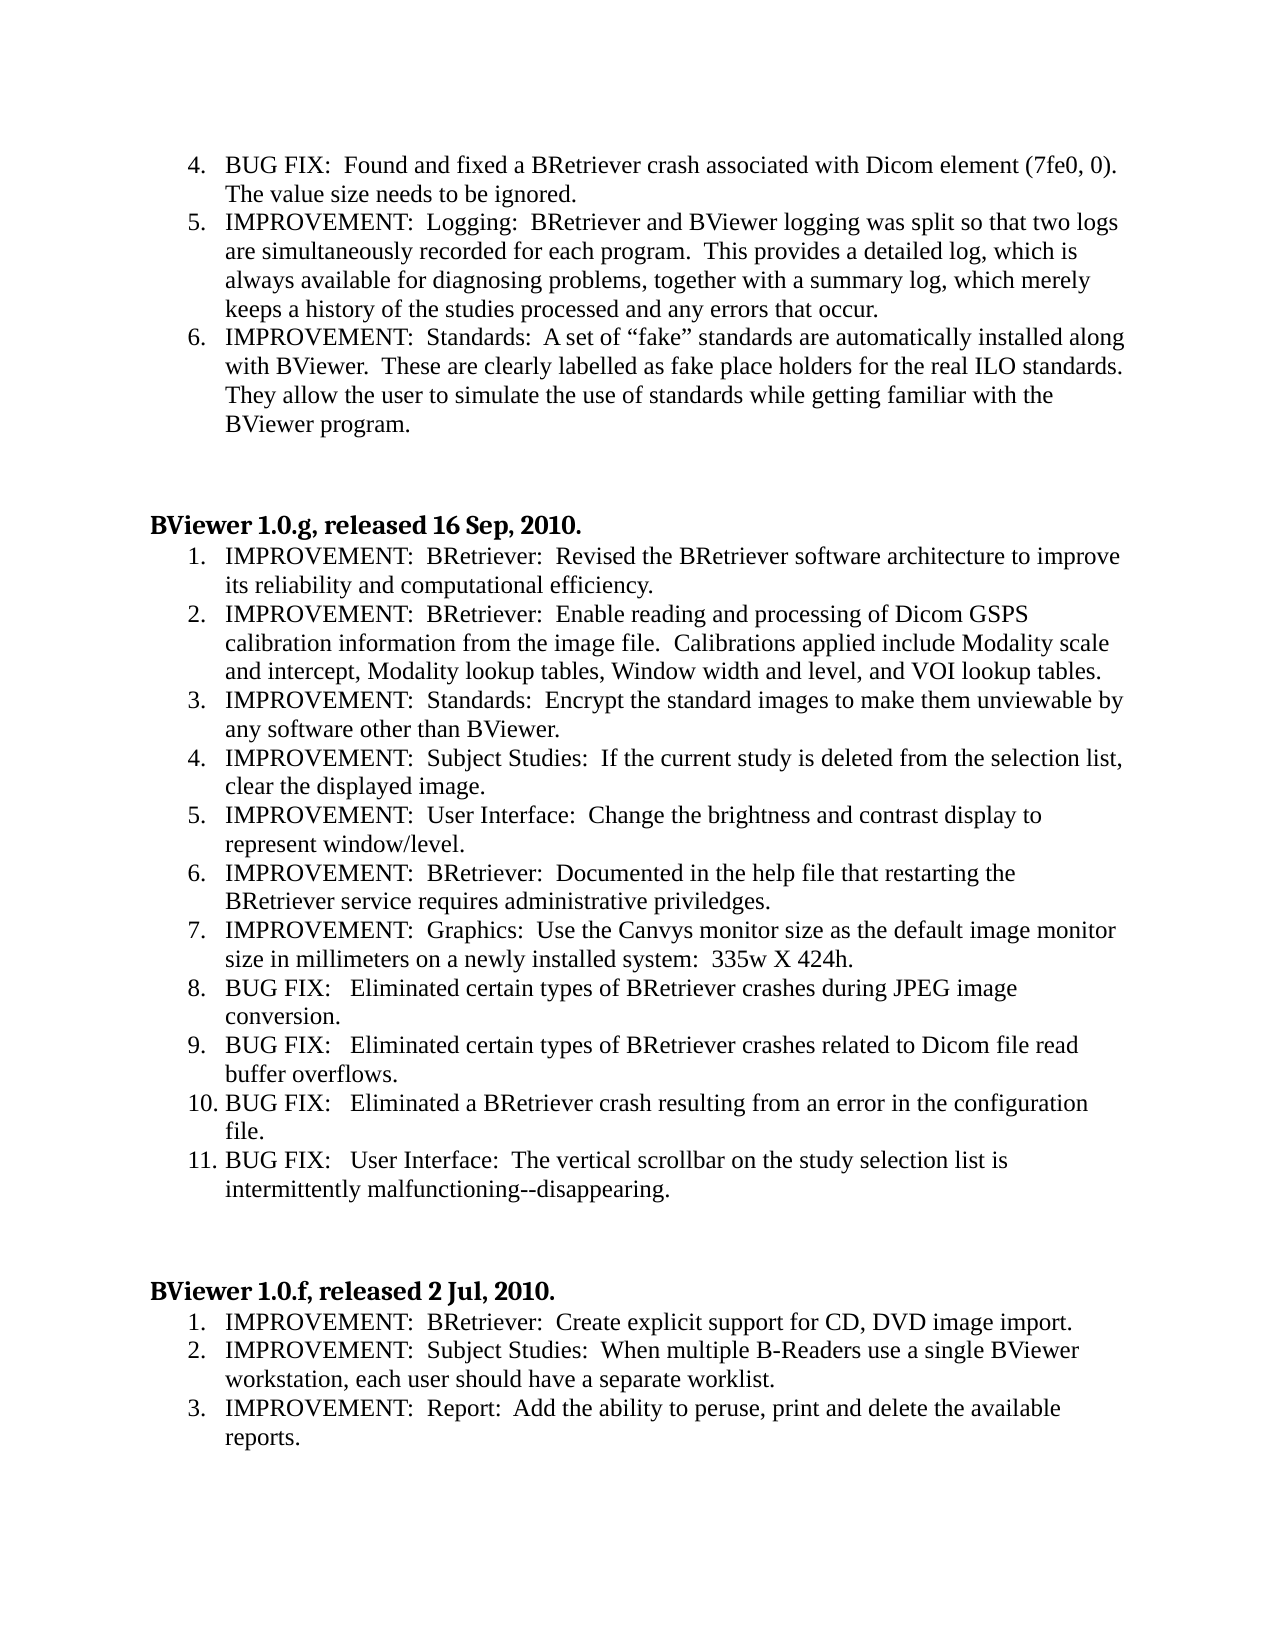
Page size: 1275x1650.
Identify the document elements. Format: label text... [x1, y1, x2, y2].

list BUG FIX: Found and fixed a BRetriever crash associated with Dicom element (7fe0, 0). The value size needs to be ignored. [187, 150, 1125, 207]
list IMPROVEMENT: BRetriever: Create explicit support for CD, DVD image import. [187, 1307, 1125, 1335]
list IMPROVEMENT: Subject Studies: If the current study is deleted from the selection list, clear the displayed image. [187, 743, 1125, 800]
list IMPROVEMENT: BRetriever: Enable reading and processing of Dicom GSPS calibration information from the image file. Calibrations applied include Modality scale and intercept, Modality lookup tables, Window width and level, and VOI lookup tables. [187, 599, 1125, 685]
list IMPROVEMENT: Standards: Encrypt the standard images to make them unviewable by any software other than BViewer. [187, 685, 1125, 743]
list IMPROVEMENT: Logging: BRetriever and BViewer logging was split so that two logs are simultaneously recorded for each program. This provides a detailed log, which is always available for diagnosing problems, together with a summary log, which merely keeps a history of the studies processed and any errors that occur. [187, 207, 1125, 322]
subtitle BViewer 1.0.f, released 2 Jul, 2010. [150, 1276, 1125, 1307]
list BUG FIX: Eliminated a BRetriever crash resulting from an error in the configuration file. [187, 1088, 1125, 1145]
list IMPROVEMENT: BRetriever: Documented in the help file that restarting the BRetriever service requires administrative priviledges. [187, 858, 1125, 915]
list IMPROVEMENT: Graphics: Use the Canvys monitor size as the default image monitor size in millimeters on a newly installed system: 335w X 424h. [187, 915, 1125, 973]
list BUG FIX: Eliminated certain types of BRetriever crashes related to Dicom file read buffer overflows. [187, 1030, 1125, 1088]
list IMPROVEMENT: Subject Studies: When multiple B-Readers use a single BViewer workstation, each user should have a separate worklist. [187, 1335, 1125, 1393]
list IMPROVEMENT: User Interface: Change the brightness and contrast display to represent window/level. [187, 800, 1125, 858]
list IMPROVEMENT: Standards: A set of “fake” standards are automatically installed along with BViewer. These are clearly labelled as fake place holders for the real ILO standards. They allow the user to simulate the use of standards while getting familiar with the BViewer program. [187, 322, 1125, 437]
list BUG FIX: Eliminated certain types of BRetriever crashes during JPEG image conversion. [187, 973, 1125, 1030]
list IMPROVEMENT: Report: Add the ability to peruse, print and delete the available reports. [187, 1393, 1125, 1450]
list IMPROVEMENT: BRetriever: Revised the BRetriever software architecture to improve its reliability and computational efficiency. [187, 541, 1125, 599]
list BUG FIX: User Interface: The vertical scrollbar on the study selection list is intermittently malfunctioning--disappearing. [187, 1145, 1125, 1203]
subtitle BViewer 1.0.g, released 16 Sep, 2010. [150, 510, 1125, 541]
